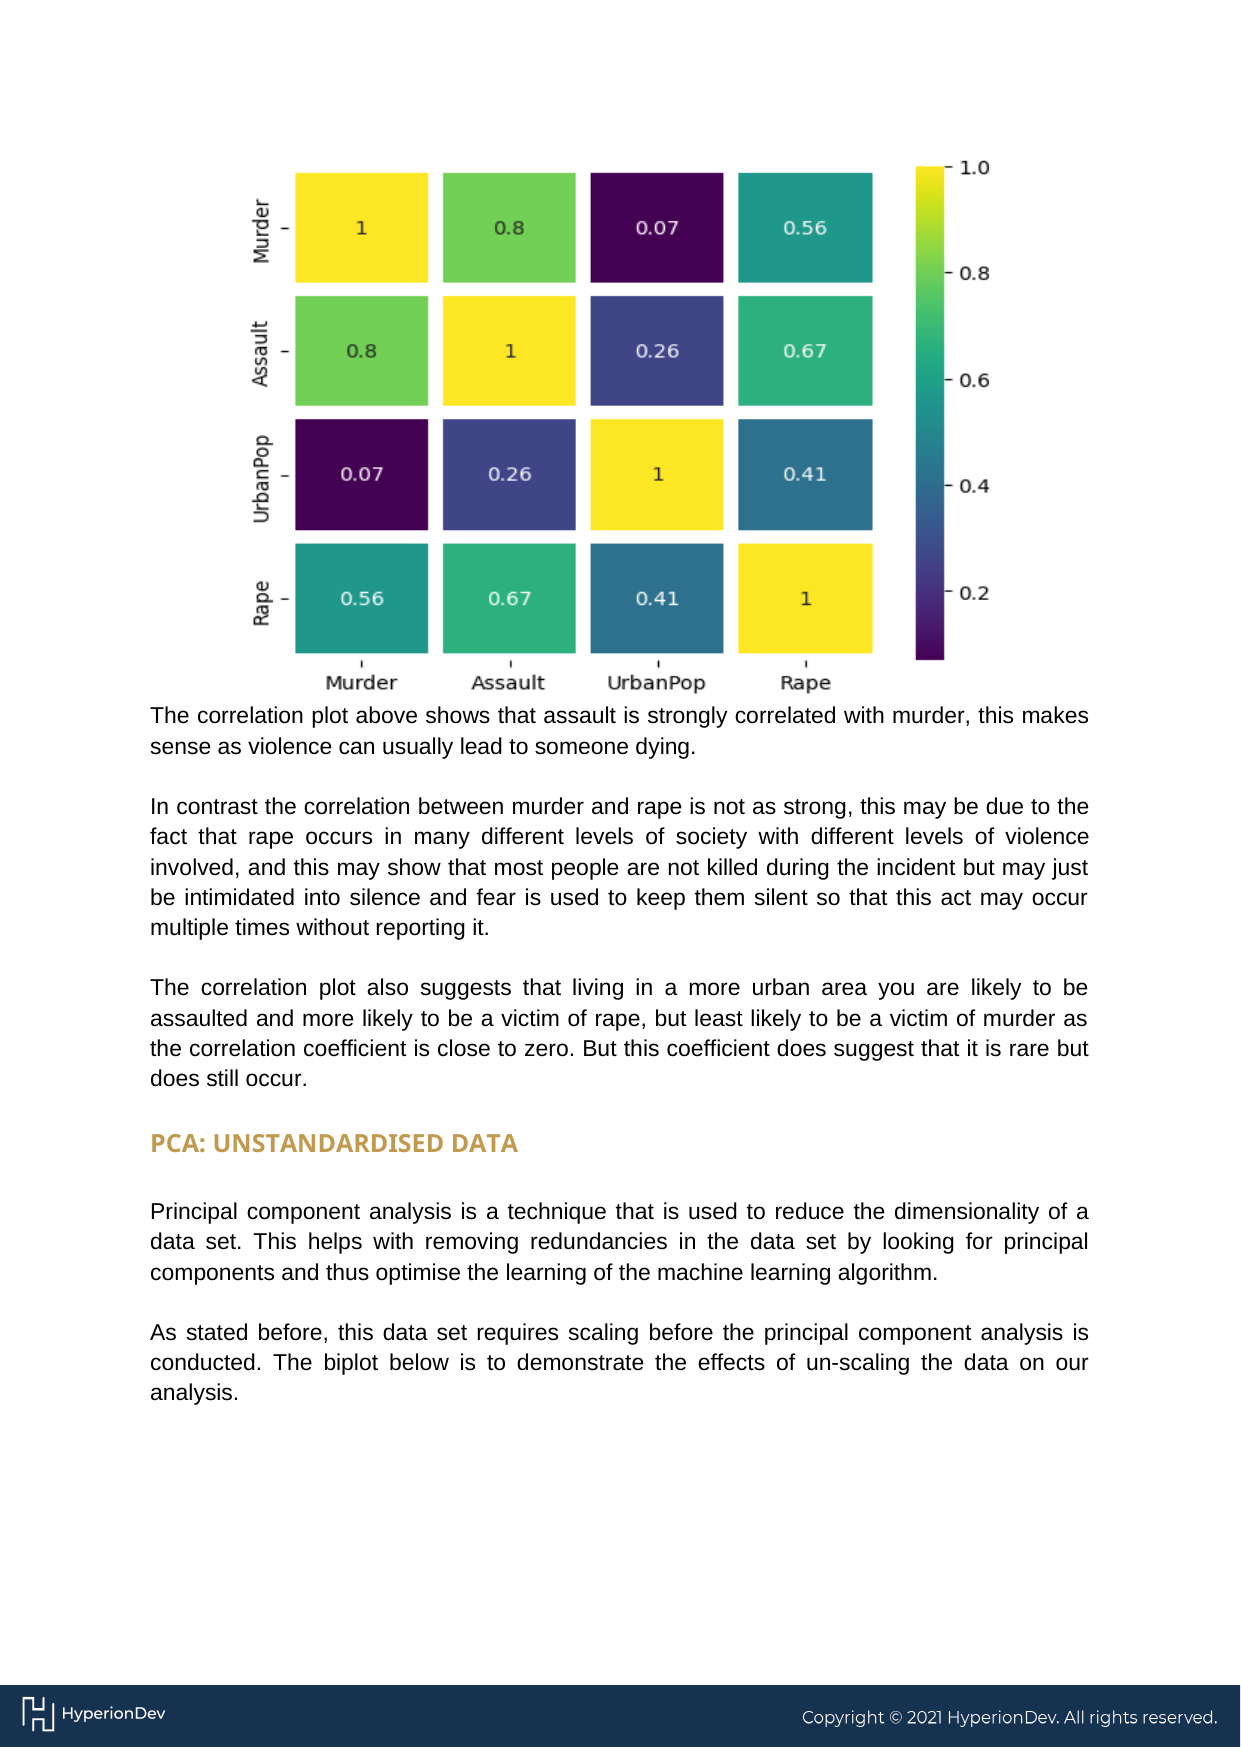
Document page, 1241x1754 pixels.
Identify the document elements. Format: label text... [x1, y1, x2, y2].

text Principal component analysis is a technique that is used to reduce the dimensionality of a data set. This helps with removing redundancies in the data set by looking for principal components and thus optimise the learning of the machine learning algorithm. [150, 1198, 1090, 1285]
text As stated before, this data set requires scaling before the principal component analysis is conducted. The biplot below is to demonstrate the effects of un-scaling the data on our analysis. [150, 1319, 1090, 1406]
title PCA: UNSTANDARDISED DATA [150, 1125, 1090, 1159]
text The correlation plot above shows that assault is strongly correlated with murder, this makes sense as violence can usually lead to someone dying. [150, 702, 1090, 759]
text The correlation plot also suggests that living in a more urban area you are likely to be assaulted and more likely to be a victim of rape, but least likely to be a victim of murder as the correlation coefficient is close to zero. But this coefficient does suggest that it is rare but does still occur. [150, 974, 1090, 1091]
text In contrast the correlation between murder and rape is not as strong, this may be due to the fact that rape occurs in many different levels of society with different levels of violence involved, and this may show that most people are not killed during the incident but may just be intimidated into silence and fear is used to keep them silent so that this act may occur multiple times without reporting it. [150, 793, 1090, 940]
